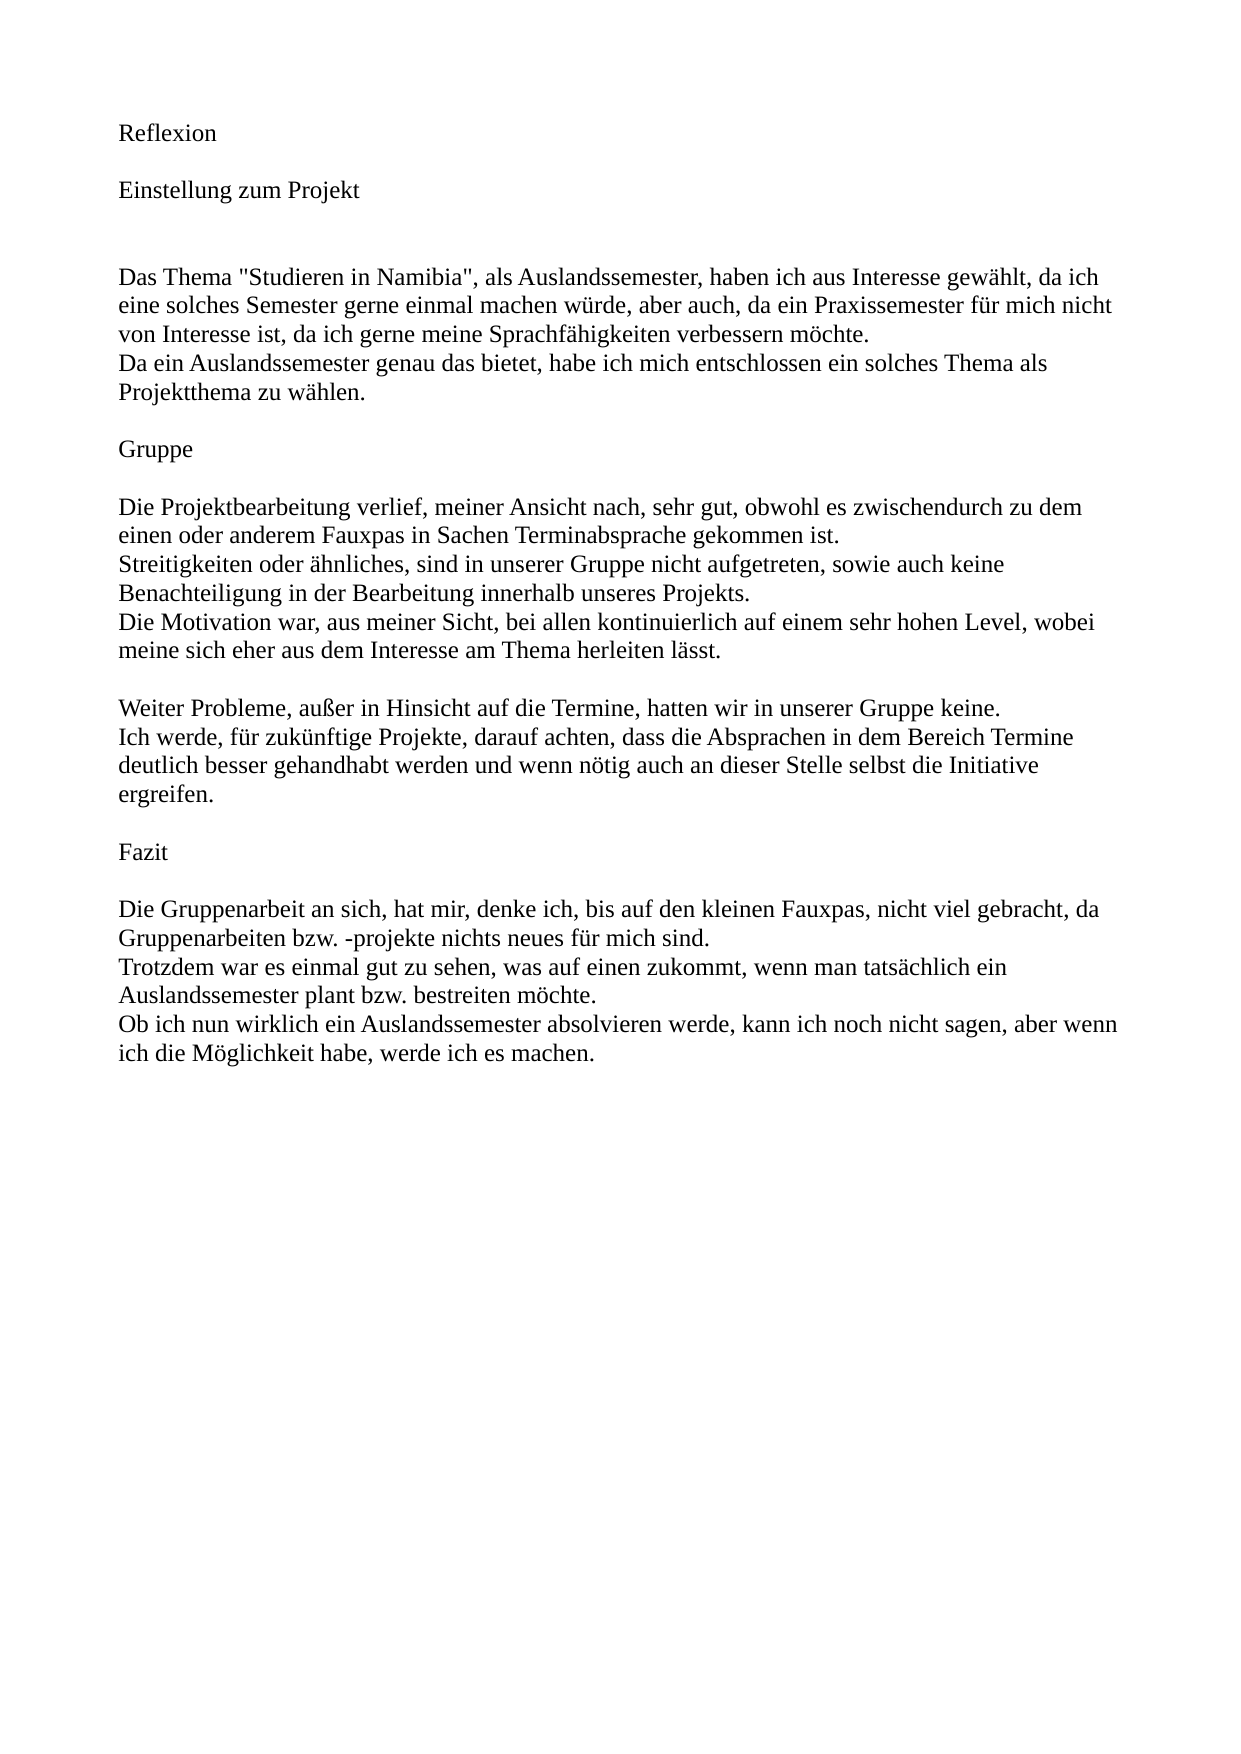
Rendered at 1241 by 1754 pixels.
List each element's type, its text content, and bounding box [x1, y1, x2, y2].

text Einstellung zum Projekt [118, 176, 1122, 204]
text Ich werde, für zukünftige Projekte, darauf achten, dass die Absprachen in dem Bereich Termine deutlich besser gehandhabt werden und wenn nötig auch an dieser Stelle selbst die Initiative ergreifen. [118, 722, 1122, 808]
text Die Motivation war, aus meiner Sicht, bei allen kontinuierlich auf einem sehr hohen Level, wobei meine sich eher aus dem Interesse am Thema herleiten lässt. [118, 607, 1122, 664]
text Die Gruppenarbeit an sich, hat mir, denke ich, bis auf den kleinen Fauxpas, nicht viel gebracht, da Gruppenarbeiten bzw. -projekte nichts neues für mich sind. [118, 894, 1122, 952]
text Die Projektbearbeitung verlief, meiner Ansicht nach, sehr gut, obwohl es zwischendurch zu dem einen oder anderem Fauxpas in Sachen Terminabsprache gekommen ist. [118, 492, 1122, 549]
text Das Thema "Studieren in Namibia", als Auslandssemester, haben ich aus Interesse gewählt, da ich eine solches Semester gerne einmal machen würde, aber auch, da ein Praxissemester für mich nicht von Interesse ist, da ich gerne meine Sprachfähigkeiten verbessern möchte. [118, 262, 1122, 348]
text Reflexion [118, 118, 1122, 147]
text Streitigkeiten oder ähnliches, sind in unserer Gruppe nicht aufgetreten, sowie auch keine Benachteiligung in der Bearbeitung innerhalb unseres Projekts. [118, 549, 1122, 607]
text Ob ich nun wirklich ein Auslandssemester absolvieren werde, kann ich noch nicht sagen, aber wenn ich die Möglichkeit habe, werde ich es machen. [118, 1009, 1122, 1067]
text Da ein Auslandssemester genau das bietet, habe ich mich entschlossen ein solches Thema als Projektthema zu wählen. [118, 348, 1122, 406]
text Trotzdem war es einmal gut zu sehen, was auf einen zukommt, wenn man tatsächlich ein Auslandssemester plant bzw. bestreiten möchte. [118, 952, 1122, 1009]
text Weiter Probleme, außer in Hinsicht auf die Termine, hatten wir in unserer Gruppe keine. [118, 693, 1122, 722]
text Fazit [118, 837, 1122, 866]
text Gruppe [118, 434, 1122, 463]
